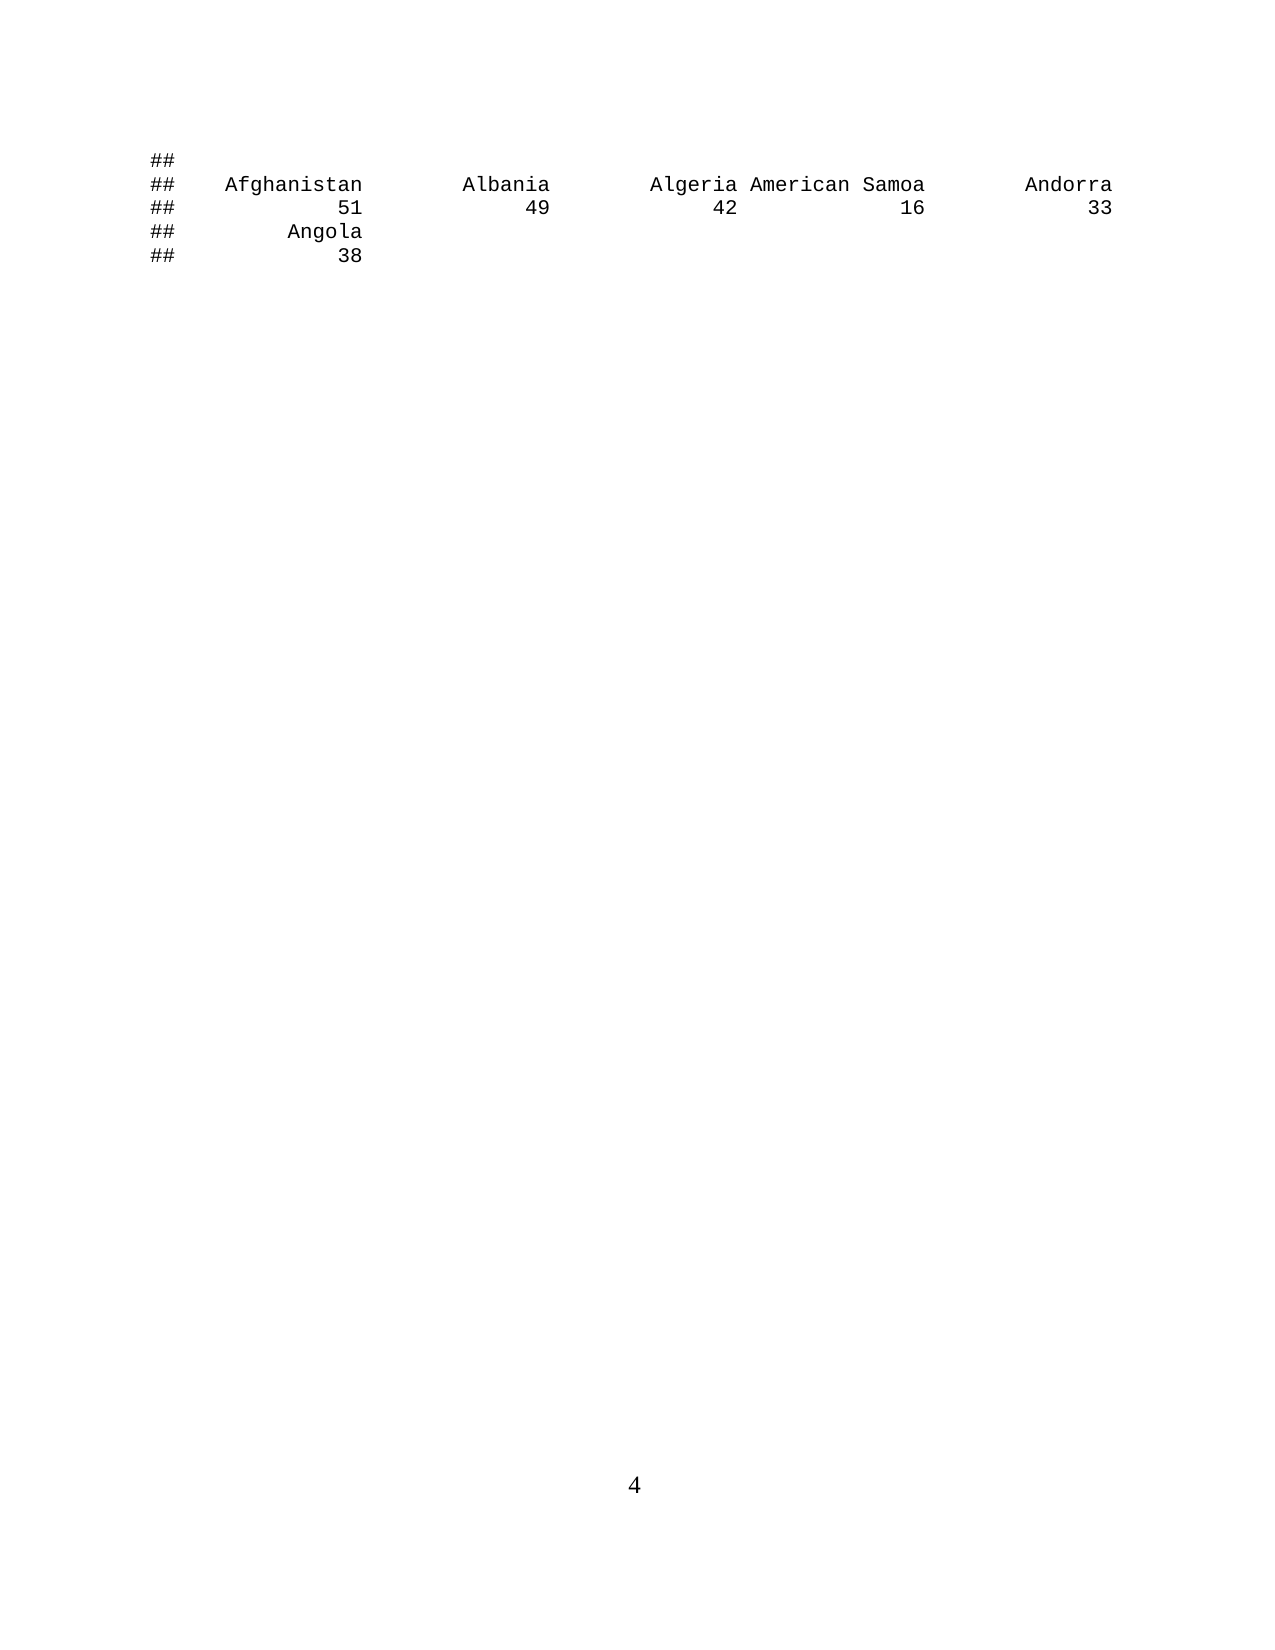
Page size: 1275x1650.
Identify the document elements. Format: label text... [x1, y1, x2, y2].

text ## [150, 150, 1125, 174]
text ## 51 49 42 16 33 [150, 197, 1125, 221]
text ## 38 [150, 244, 1125, 268]
text ## Angola [150, 221, 1125, 244]
text ## Afghanistan Albania Algeria American Samoa Andorra [150, 174, 1125, 197]
